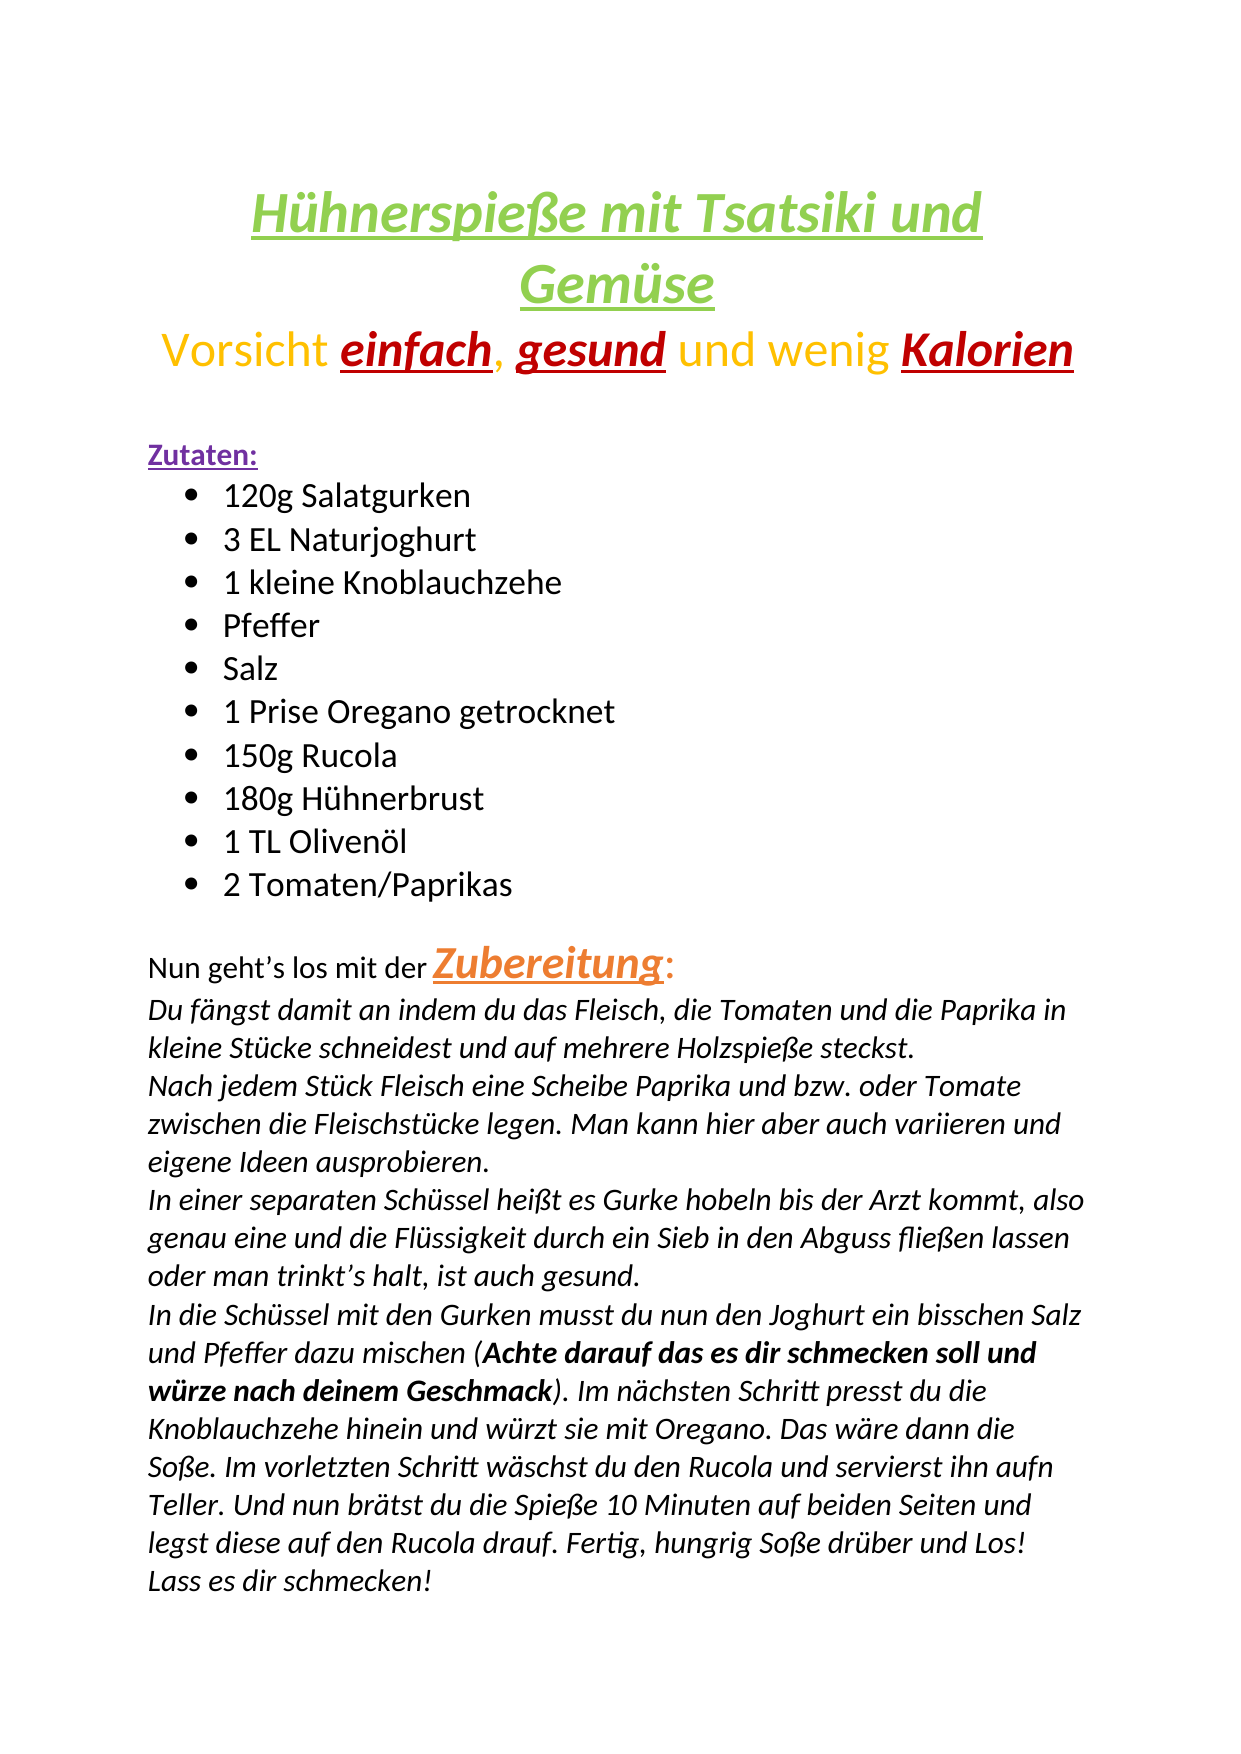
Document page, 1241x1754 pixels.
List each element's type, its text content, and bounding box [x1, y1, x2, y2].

list 2 Tomaten/Paprikas [185, 862, 1093, 906]
list Salz [185, 646, 1093, 689]
list 150g Rucola [185, 733, 1093, 776]
text Lass es dir schmecken! [148, 1561, 1093, 1599]
text In einer separaten Schüssel heißt es Gurke hobeln bis der Arzt kommt, also genau eine und die Flüssigkeit durch ein Sieb in den Abguss fließen lassen oder man trinkt’s halt, ist auch gesund. [148, 1180, 1093, 1294]
text Hühnerspieße mit Tsatsiki und Gemüse [148, 176, 1093, 318]
text Zutaten: [148, 435, 1093, 473]
list 180g Hühnerbrust [185, 776, 1093, 819]
list 1 TL Olivenöl [185, 819, 1093, 862]
list Pfeffer [185, 603, 1093, 646]
text Nun geht’s los mit der Zubereitung: [148, 934, 1093, 989]
list 3 EL Naturjoghurt [185, 517, 1093, 560]
text In die Schüssel mit den Gurken musst du nun den Joghurt ein bisschen Salz und Pfeffer dazu mischen (Achte darauf das es dir schmecken soll und würze nach deinem Geschmack). Im nächsten Schritt presst du die Knoblauchzehe hinein und würzt sie mit Oregano. Das wäre dann die Soße. Im vorletzten Schritt wäschst du den Rucola und servierst ihn aufn Teller. Und nun brätst du die Spieße 10 Minuten auf beiden Seiten und legst diese auf den Rucola drauf. Fertig, hungrig Soße drüber und Los! [148, 1294, 1093, 1561]
list 1 Prise Oregano getrocknet [185, 689, 1093, 733]
list 1 kleine Knoblauchzehe [185, 560, 1093, 603]
text Vorsicht einfach, gesund und wenig Kalorien [148, 318, 1093, 379]
list 120g Salatgurken [185, 473, 1093, 517]
text Nach jedem Stück Fleisch eine Scheibe Paprika und bzw. oder Tomate zwischen die Fleischstücke legen. Man kann hier aber auch variieren und eigene Ideen ausprobieren. [148, 1066, 1093, 1180]
text Du fängst damit an indem du das Fleisch, die Tomaten und die Paprika in kleine Stücke schneidest und auf mehrere Holzspieße steckst. [148, 989, 1093, 1066]
